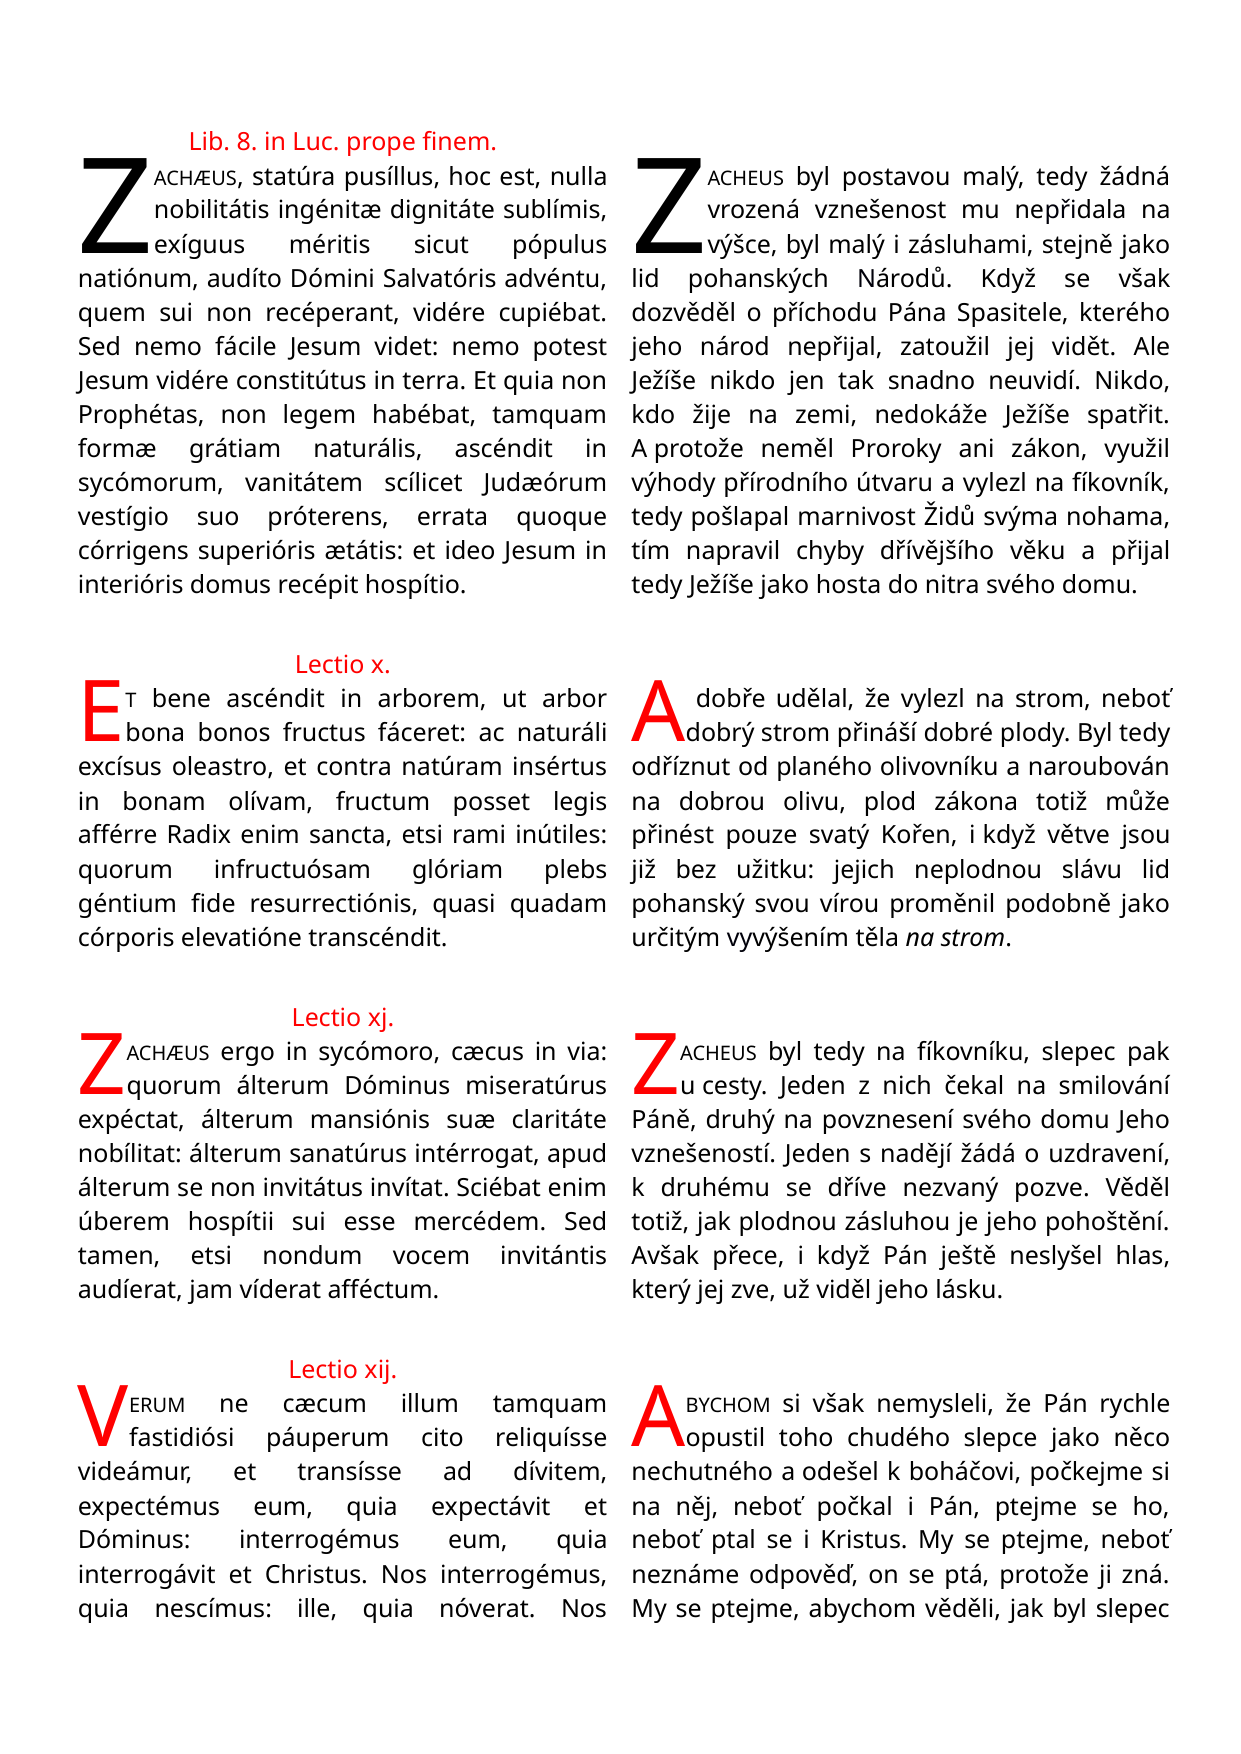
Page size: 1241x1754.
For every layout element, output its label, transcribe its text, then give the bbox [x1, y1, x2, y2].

table_cell Lectio xj. Zachæus ergo in sycómoro, cæcus in via: quorum álterum Dóminus miseratúrus expéctat, álterum mansiónis suæ claritáte nobílitat: álterum sanatúrus intérrogat, apud álterum se non invitátus invítat. Sciébat enim úberem hospítii sui esse mercédem. Sed tamen, etsi nondum vocem invitántis audíerat, jam víderat afféctum. [66, 994, 619, 1346]
table_cell A dobře udělal, že vylezl na strom, neboť dobrý strom přináší dobré plody. Byl tedy odříznut od planého olivovníku a naroubován na dobrou olivu, plod zákona totiž může přinést pouze svatý Kořen, i když větve jsou již bez užitku: jejich neplodnou slávu lid pohanský svou vírou proměnil podobně jako určitým vyvýšením těla na strom. [619, 641, 1182, 993]
table_cell Zacheus byl tedy na fíkovníku, slepec pak u cesty. Jeden z nich čekal na smilování Páně, druhý na povznesení svého domu Jeho vznešeností. Jeden s nadějí žádá o uzdravení, k druhému se dříve nezvaný pozve. Věděl totiž, jak plodnou zásluhou je jeho pohoštění. Avšak přece, i když Pán ještě neslyšel hlas, který jej zve, už viděl jeho lásku. [619, 994, 1182, 1346]
table_cell Lectio xij. Verum ne cæcum illum tamquam fastidiósi páuperum cito reliquísse videámur, et transísse ad dívitem, expectémus eum, quia expectávit et Dóminus: interrogémus eum, quia interrogávit et Christus. Nos interrogémus, quia nescímus: ille, quia nóverat. Nos [66, 1346, 619, 1630]
table_cell In III. Nocturno Léctio sancti Evangélii secúndum Lucam. Lectio ix. Cap. 19. In illo témpore: Ingréssus Jesus perambulábat Jericho. Et ecce vir nómine Zachæus: et hic princeps erat publicanórum, et ipse dives. Et réliqua. Homilía sancti Ambrósii Epíscopi. Lib. 8. in Luc. prope finem. Zachæus, statúra pusíllus, hoc est, nulla nobilitátis ingénitæ dignitáte sublímis, exíguus méritis sicut pópulus natiónum, audíto Dómini Salvatóris advéntu, quem sui non recéperant, vidére cupiébat. Sed nemo fácile Jesum videt: nemo potest Jesum vidére constitútus in terra. Et quia non Prophétas, non legem habébat, tamquam formæ grátiam naturális, ascéndit in sycómorum, vanitátem scílicet Judæórum vestígio suo próterens, errata quoque córrigens superióris ætátis: et ideo Jesum in interióris domus recépit hospítio. [66, 118, 619, 641]
table_cell Lectio x. Et bene ascéndit in arborem, ut arbor bona bonos fructus fáceret: ac naturáli excísus oleastro, et contra natúram insértus in bonam olívam, fructum posset legis afférre Radix enim sancta, etsi rami inútiles: quorum infructuósam glóriam plebs géntium fide resurrectiónis, quasi quadam córporis elevatióne transcéndit. [66, 641, 619, 993]
table_cell Abychom si však nemysleli, že Pán rychle opustil toho chudého slepce jako něco nechutného a odešel k boháčovi, počkejme si na něj, neboť počkal i Pán, ptejme se ho, neboť ptal se i Kristus. My se ptejme, neboť neznáme odpověď, on se ptá, protože ji zná. My se ptejme, abychom věděli, jak byl slepec [619, 1346, 1182, 1630]
table_cell Za onoho času procházel Ježíš městem Jericho. A hle, byl zde muž jménem Zacheus. Ten byl vrchním nad celníky a byl bohatý. A ostatní. Zacheus byl postavou malý, tedy žádná vrozená vznešenost mu nepřidala na výšce, byl malý i zásluhami, stejně jako lid pohans­kých Národů. Když se však dozvěděl o příchodu Pána Spasitele, kterého jeho národ nepřijal, zatoužil jej vidět. Ale Ježíše nikdo jen tak snadno neuvidí. Nikdo, kdo žije na zemi, nedokáže Ježíše spatřit. A protože neměl Proroky ani zákon, využil výhody přírodního útvaru a vylezl na fíkovník, tedy pošlapal marnivost Židů svýma nohama, tím napravil chyby dřívějšího věku a přijal tedy Ježíše jako hosta do nitra svého domu. [619, 118, 1182, 641]
